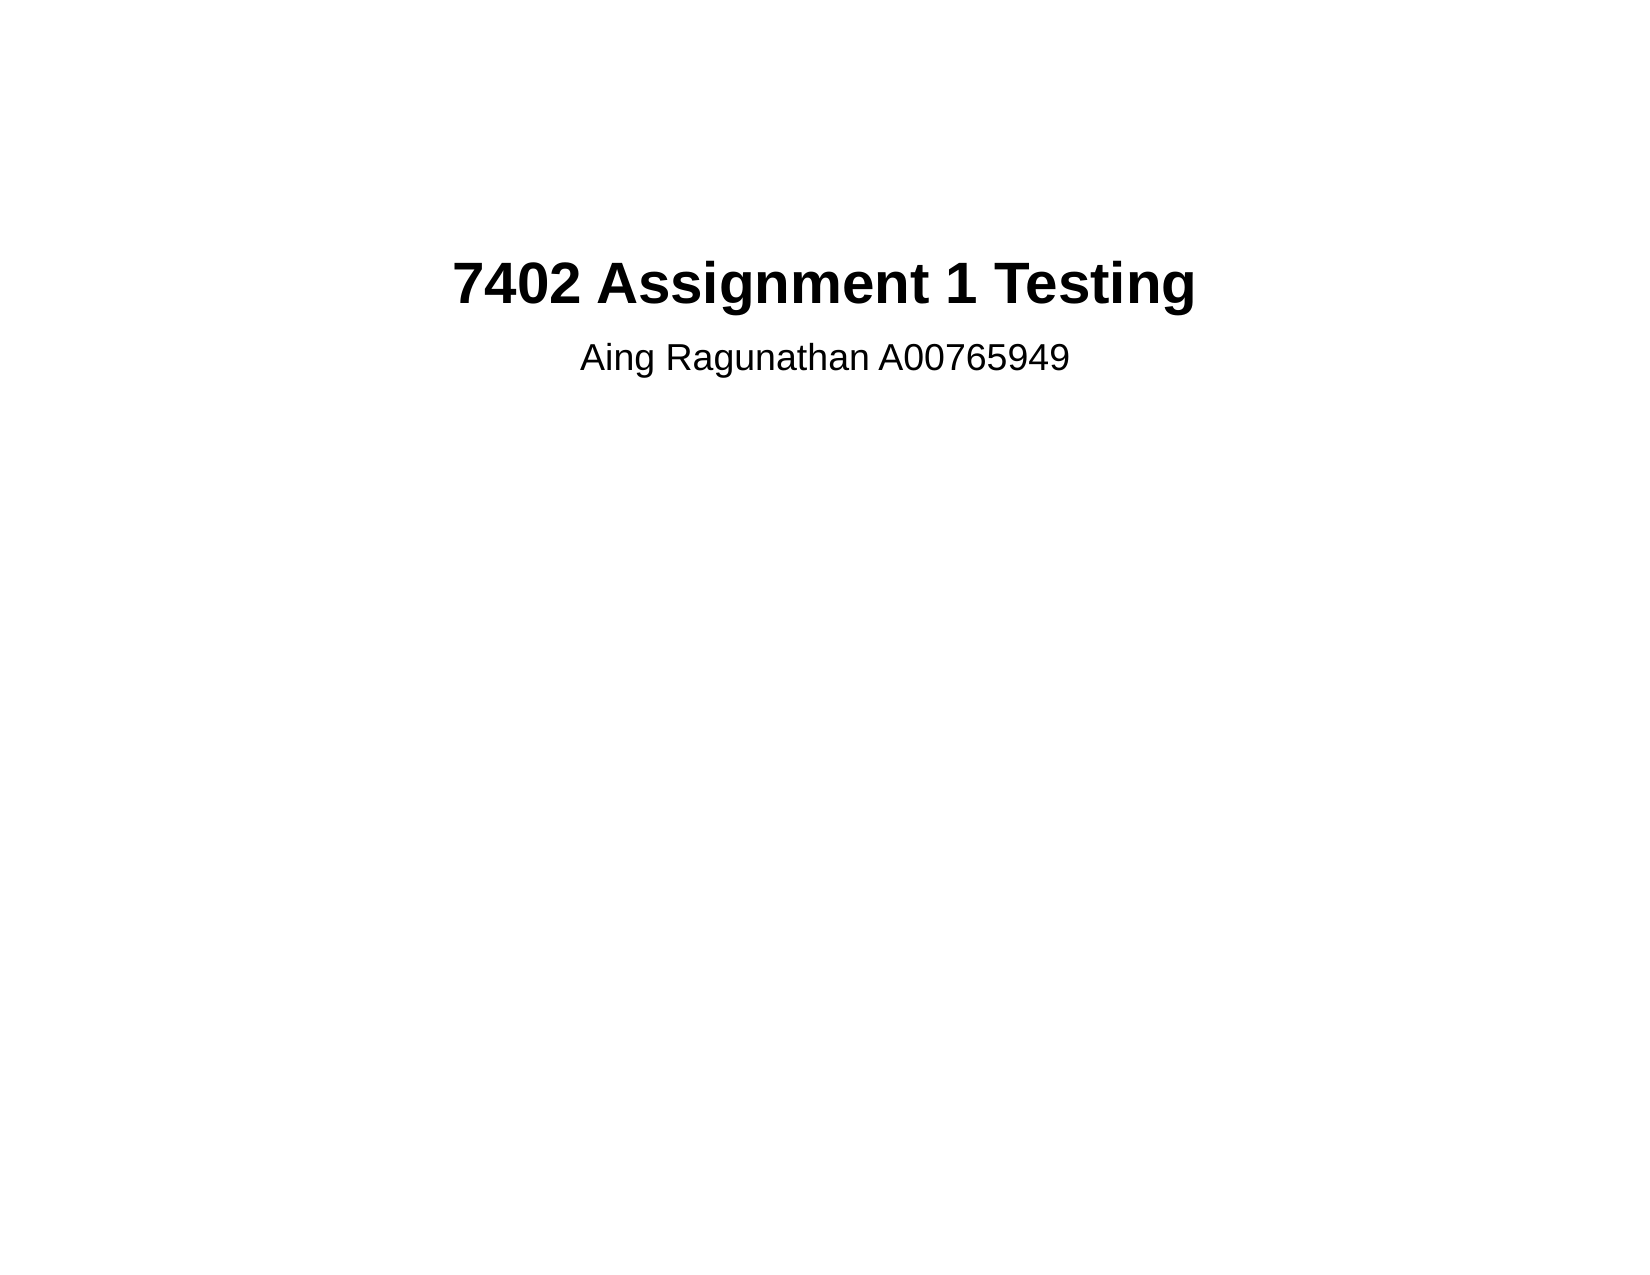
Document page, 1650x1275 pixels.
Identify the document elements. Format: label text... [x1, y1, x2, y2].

title 7402 Assignment 1 Testing [15, 249, 1635, 316]
subtitle Aing Ragunathan A00765949 [15, 335, 1635, 378]
